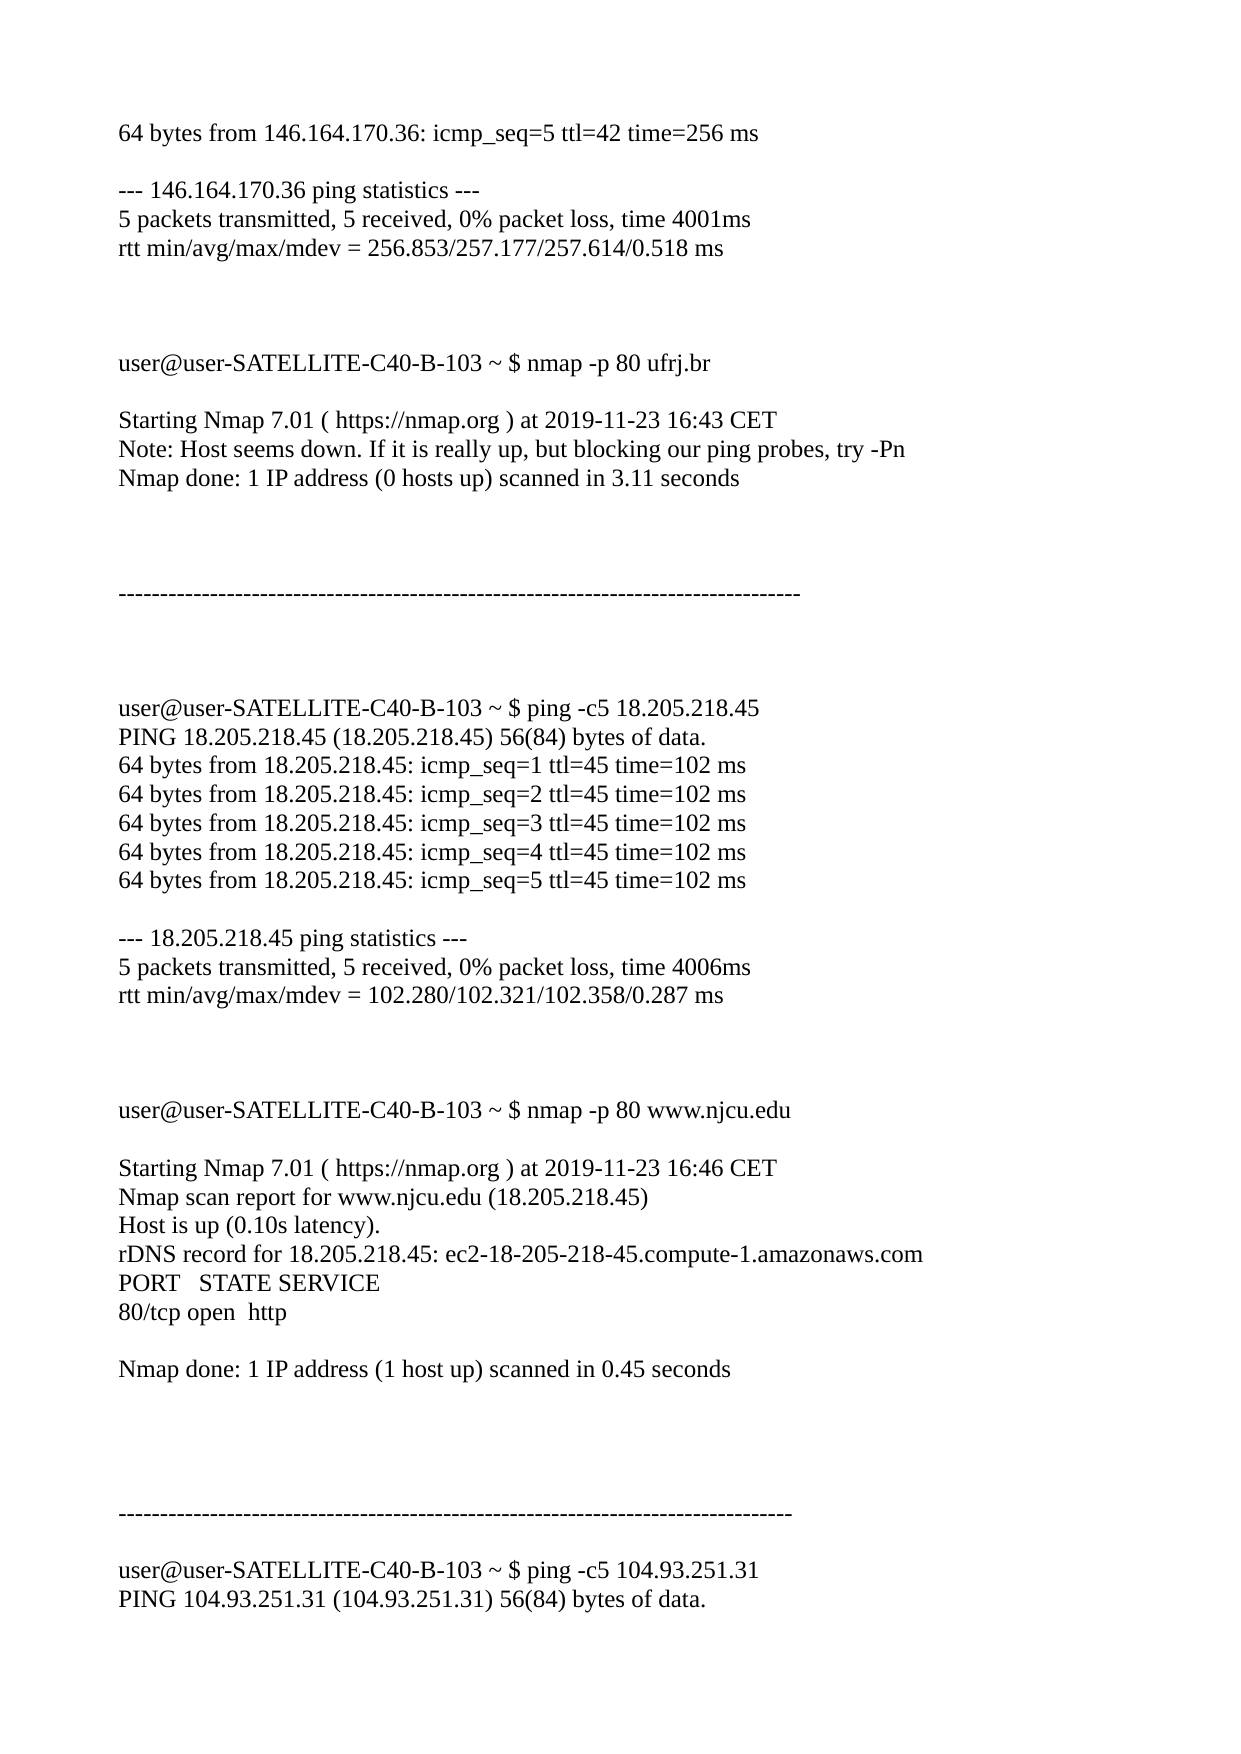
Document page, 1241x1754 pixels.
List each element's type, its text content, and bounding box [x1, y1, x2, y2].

text 64 bytes from 18.205.218.45: icmp_seq=5 ttl=45 time=102 ms [118, 866, 1122, 894]
text 64 bytes from 146.164.170.36: icmp_seq=5 ttl=42 time=256 ms [118, 118, 1122, 147]
text --- 18.205.218.45 ping statistics --- [118, 923, 1122, 952]
text --------------------------------------------------------------------------------- [118, 1498, 1122, 1527]
text user@user-SATELLITE-C40-B-103 ~ $ ping -c5 18.205.218.45 [118, 693, 1122, 722]
text Starting Nmap 7.01 ( https://nmap.org ) at 2019-11-23 16:43 CET [118, 406, 1122, 434]
text Host is up (0.10s latency). [118, 1211, 1122, 1239]
text 64 bytes from 18.205.218.45: icmp_seq=1 ttl=45 time=102 ms [118, 751, 1122, 779]
text 64 bytes from 18.205.218.45: icmp_seq=2 ttl=45 time=102 ms [118, 779, 1122, 808]
text Starting Nmap 7.01 ( https://nmap.org ) at 2019-11-23 16:46 CET [118, 1153, 1122, 1182]
text user@user-SATELLITE-C40-B-103 ~ $ nmap -p 80 www.njcu.edu [118, 1096, 1122, 1124]
text ---------------------------------------------------------------------------------- [118, 578, 1122, 607]
text rtt min/avg/max/mdev = 102.280/102.321/102.358/0.287 ms [118, 981, 1122, 1009]
text Nmap done: 1 IP address (0 hosts up) scanned in 3.11 seconds [118, 463, 1122, 492]
text 64 bytes from 18.205.218.45: icmp_seq=4 ttl=45 time=102 ms [118, 837, 1122, 866]
text PING 18.205.218.45 (18.205.218.45) 56(84) bytes of data. [118, 722, 1122, 751]
text Nmap scan report for www.njcu.edu (18.205.218.45) [118, 1182, 1122, 1211]
text Note: Host seems down. If it is really up, but blocking our ping probes, try -Pn [118, 434, 1122, 463]
text rDNS record for 18.205.218.45: ec2-18-205-218-45.compute-1.amazonaws.com [118, 1239, 1122, 1268]
text rtt min/avg/max/mdev = 256.853/257.177/257.614/0.518 ms [118, 233, 1122, 262]
text 80/tcp open http [118, 1297, 1122, 1326]
text user@user-SATELLITE-C40-B-103 ~ $ nmap -p 80 ufrj.br [118, 348, 1122, 377]
text PORT STATE SERVICE [118, 1268, 1122, 1297]
text PING 104.93.251.31 (104.93.251.31) 56(84) bytes of data. [118, 1584, 1122, 1613]
text --- 146.164.170.36 ping statistics --- [118, 176, 1122, 204]
text 5 packets transmitted, 5 received, 0% packet loss, time 4001ms [118, 204, 1122, 233]
text 5 packets transmitted, 5 received, 0% packet loss, time 4006ms [118, 952, 1122, 981]
text 64 bytes from 18.205.218.45: icmp_seq=3 ttl=45 time=102 ms [118, 808, 1122, 837]
text Nmap done: 1 IP address (1 host up) scanned in 0.45 seconds [118, 1354, 1122, 1383]
text user@user-SATELLITE-C40-B-103 ~ $ ping -c5 104.93.251.31 [118, 1556, 1122, 1584]
